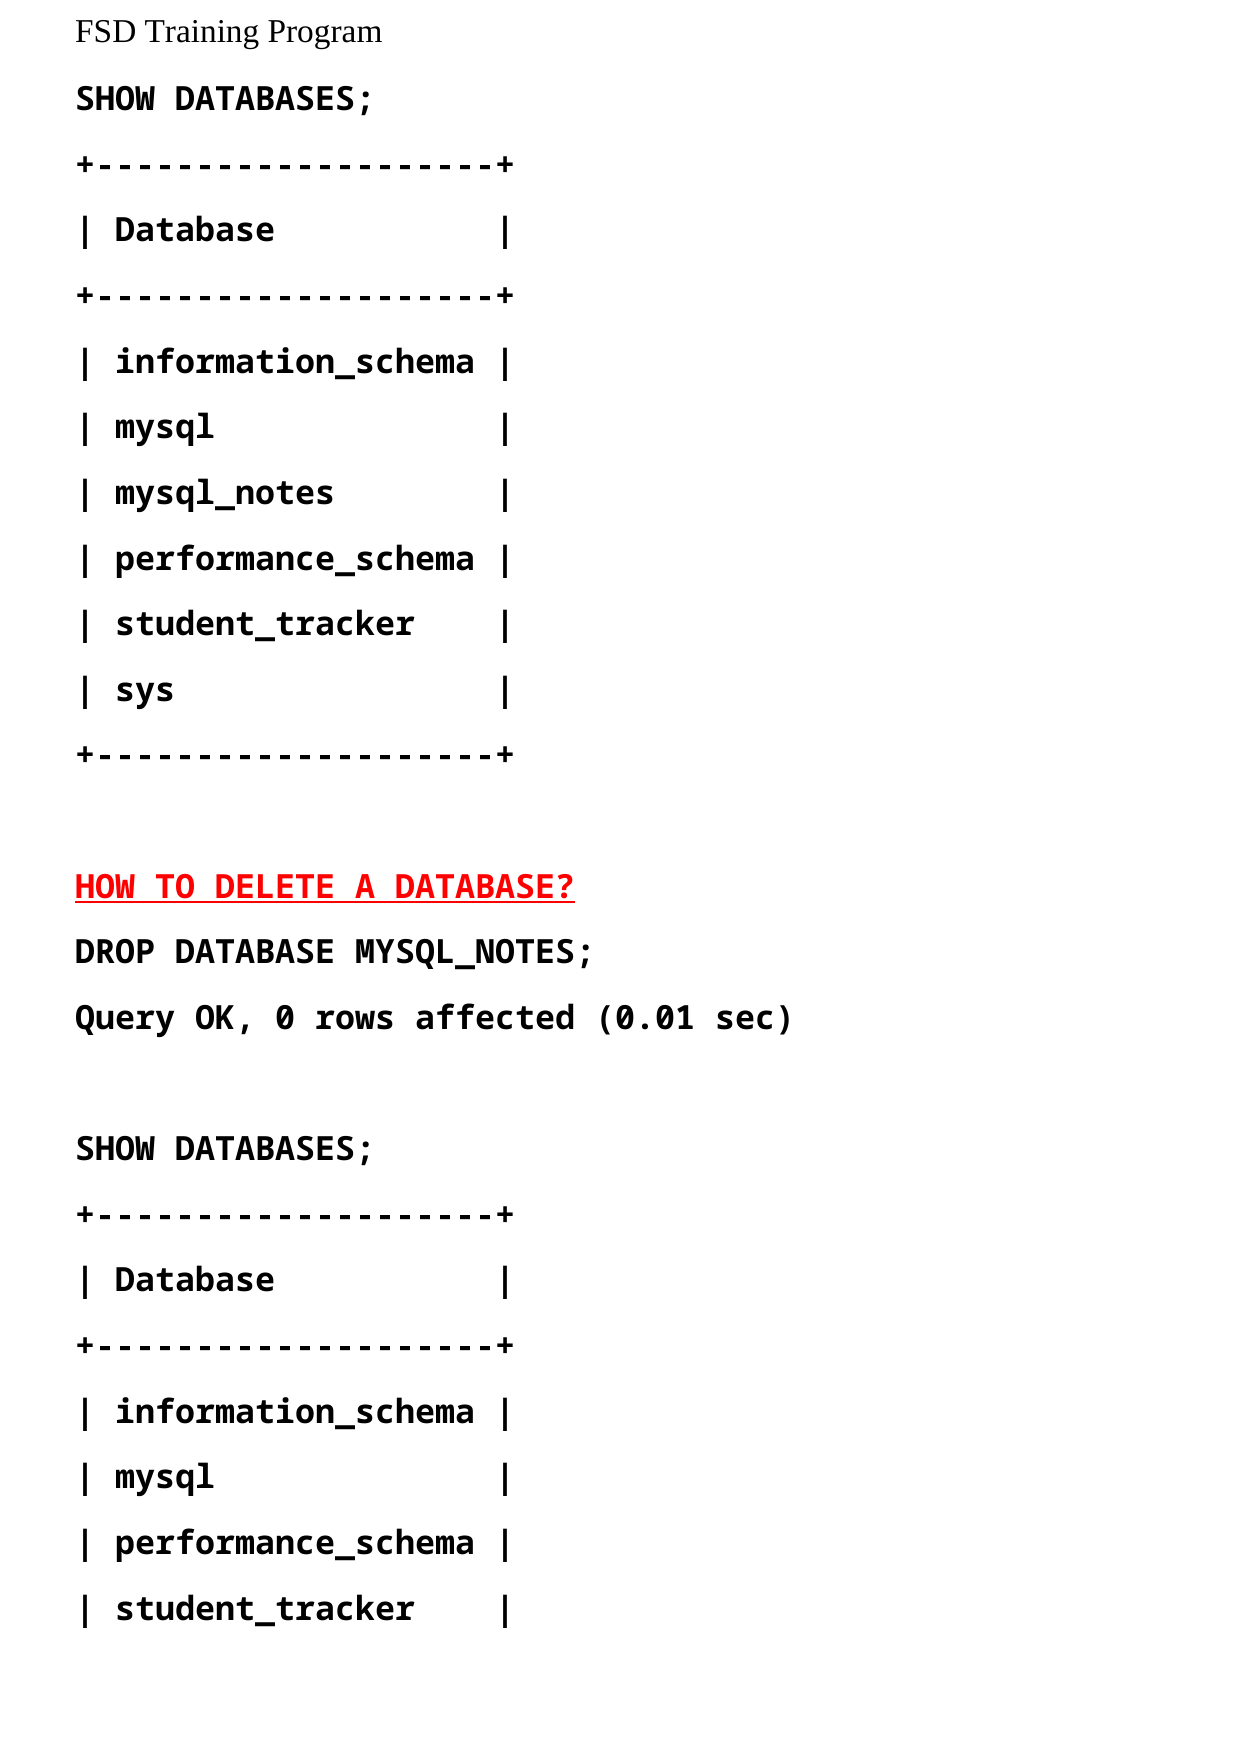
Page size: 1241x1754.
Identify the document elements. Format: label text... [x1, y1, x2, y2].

text +--------------------+ [75, 1191, 1165, 1236]
text | Database | [75, 1256, 1165, 1302]
text SHOW DATABASES; [75, 1125, 1165, 1170]
text HOW TO DELETE A DATABASE? [75, 862, 1165, 908]
text | mysql | [75, 403, 1165, 448]
text | Database | [75, 206, 1165, 252]
text | student_tracker | [75, 600, 1165, 645]
text | mysql_notes | [75, 469, 1165, 514]
text DROP DATABASE MYSQL_NOTES; [75, 928, 1165, 973]
text Query OK, 0 rows affected (0.01 sec) [75, 994, 1165, 1039]
text +--------------------+ [75, 141, 1165, 186]
text +--------------------+ [75, 731, 1165, 777]
text | student_tracker | [75, 1584, 1165, 1630]
text | performance_schema | [75, 1519, 1165, 1564]
text +--------------------+ [75, 272, 1165, 317]
text | information_schema | [75, 1387, 1165, 1433]
text | information_schema | [75, 337, 1165, 383]
text | mysql | [75, 1453, 1165, 1498]
text | sys | [75, 666, 1165, 711]
text SHOW DATABASES; [75, 75, 1165, 120]
text | performance_schema | [75, 534, 1165, 580]
text +--------------------+ [75, 1322, 1165, 1367]
